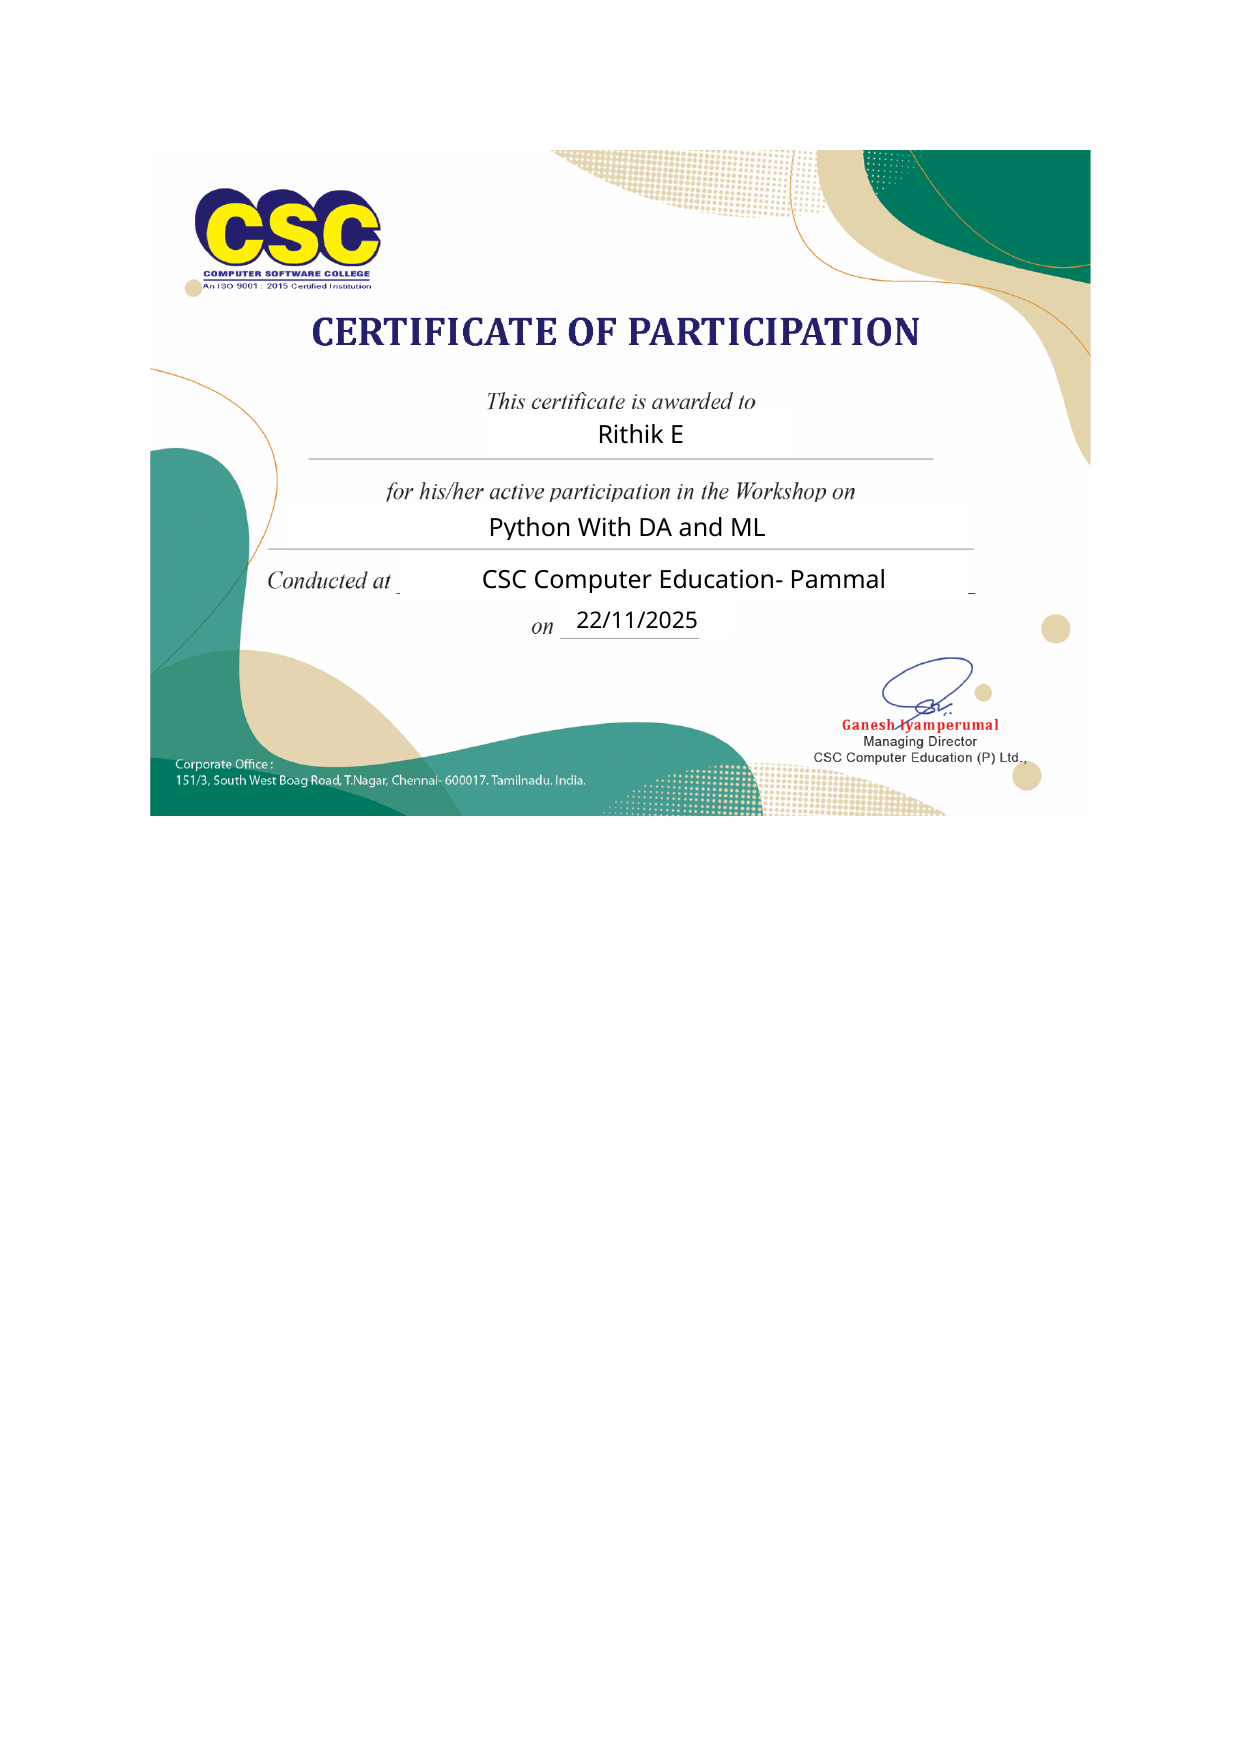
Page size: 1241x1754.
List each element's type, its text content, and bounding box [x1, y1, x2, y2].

text Python With DA and ML [301, 510, 953, 540]
text 22/11/2025 [576, 604, 718, 628]
text CSC Computer Education- Pammal [415, 562, 953, 592]
text Rithik E [506, 417, 776, 449]
